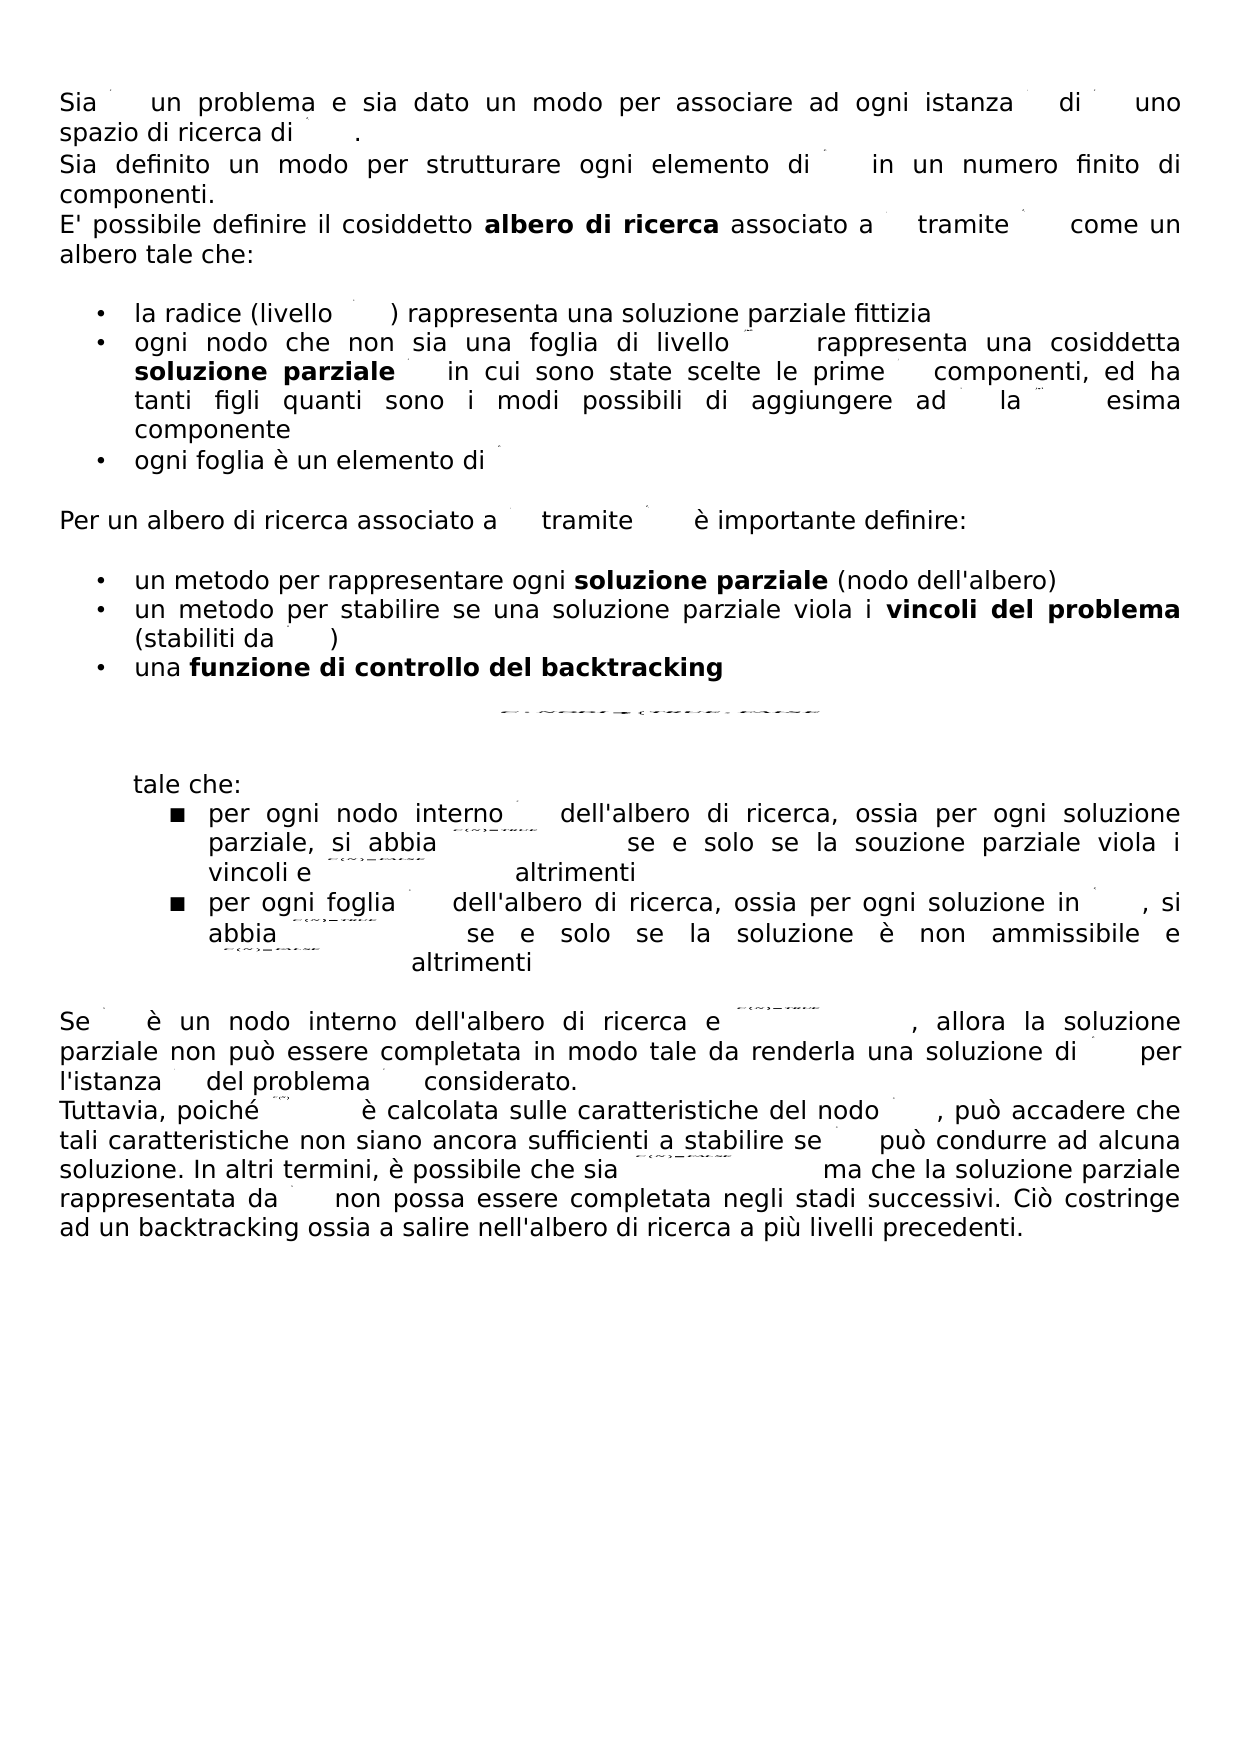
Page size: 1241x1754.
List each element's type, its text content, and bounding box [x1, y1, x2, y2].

list la radice (livello ) rappresenta una soluzione parziale fittizia [97, 299, 1181, 328]
list una funzione di controllo del backtracking [97, 653, 1181, 682]
list ogni nodo che non sia una foglia di livellorappresenta una cosiddetta soluzione parzialein cui sono state scelte le primecomponenti, ed ha tanti figli quanti sono i modi possibili di aggiungere adlaesima componente [97, 328, 1181, 445]
list un metodo per rappresentare ogni soluzione parziale (nodo dell'albero) [97, 566, 1181, 595]
text Tuttavia, poichéè calcolata sulle caratteristiche del nodo, può accadere che tali caratteristiche non siano ancora sufficienti a stabilire sepuò condurre ad alcuna soluzione. In altri termini, è possibile che siama che la soluzione parziale rappresentata danon possa essere completata negli stadi successivi. Ciò costringe ad un backtracking ossia a salire nell'albero di ricerca a più livelli precedenti. [59, 1096, 1181, 1243]
list un metodo per stabilire se una soluzione parziale viola i vincoli del problema (stabiliti da) [97, 595, 1181, 653]
text Per un albero di ricerca associato atramiteè importante definire: [59, 505, 1181, 537]
text tale che: [133, 770, 1181, 799]
list per ogni nodo internodell'albero di ricerca, ossia per ogni soluzione parziale, si abbiase e solo se la souzione parziale viola i vincoli ealtrimenti [170, 799, 1181, 887]
text Siaun problema e sia dato un modo per associare ad ogni istanzadiuno spazio di ricerca di. [59, 88, 1181, 149]
list ogni foglia è un elemento di [97, 445, 1181, 476]
list per ogni fogliadell'albero di ricerca, ossia per ogni soluzione in, si abbiase e solo se la soluzione è non ammissibile ealtrimenti [170, 887, 1181, 977]
text E' possibile definire il cosiddetto albero di ricerca associato atramitecome un albero tale che: [59, 209, 1181, 270]
text Seè un nodo interno dell'albero di ricerca e, allora la soluzione parziale non può essere completata in modo tale da renderla una soluzione diper l'istanzadel problemaconsiderato. [59, 1007, 1181, 1096]
text Sia definito un modo per strutturare ogni elemento diin un numero finito di componenti. [59, 149, 1181, 209]
